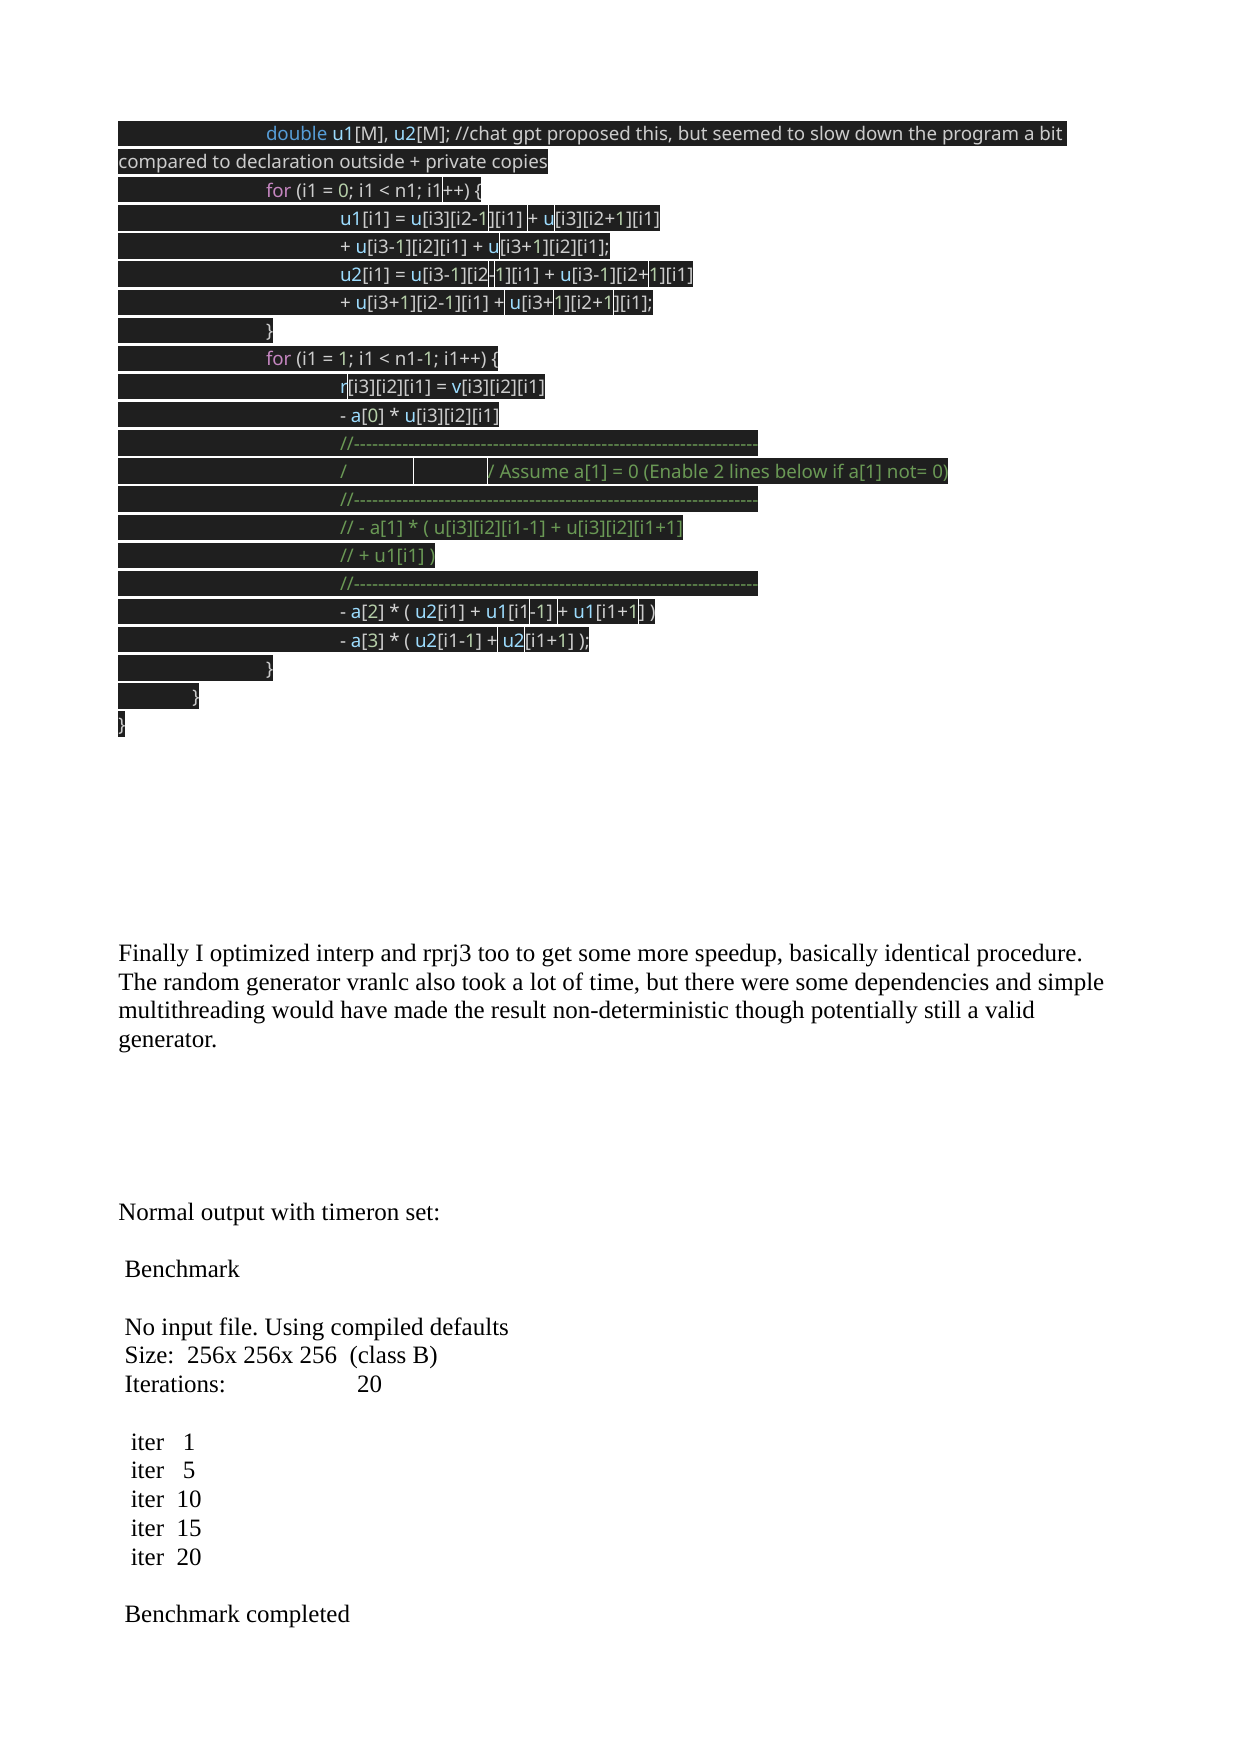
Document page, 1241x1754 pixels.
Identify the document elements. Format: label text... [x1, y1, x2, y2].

text //------------------------------------------------------------------- [118, 427, 1122, 456]
text // - a[1] * ( u[i3][i2][i1-1] + u[i3][i2][i1+1] [118, 512, 1122, 540]
text Iterations: 20 [118, 1369, 1122, 1398]
text + u[i3-1][i2][i1] + u[i3+1][i2][i1]; [118, 231, 1122, 259]
text //------------------------------------------------------------------- [118, 568, 1122, 596]
text / / Assume a[1] = 0 (Enable 2 lines below if a[1] not= 0) [118, 456, 1122, 484]
text } [118, 315, 1122, 343]
text for (i1 = 0; i1 < n1; i1++) { [118, 174, 1122, 202]
text } [118, 709, 1122, 737]
text The random generator vranlc also took a lot of time, but there were some dependencies and simple multithreading would have made the result non-deterministic though potentially still a valid generator. [118, 967, 1122, 1053]
text Benchmark completed [118, 1599, 1122, 1628]
text u1[i1] = u[i3][i2-1][i1] + u[i3][i2+1][i1] [118, 202, 1122, 231]
text + u[i3+1][i2-1][i1] + u[i3+1][i2+1][i1]; [118, 287, 1122, 315]
text - a[2] * ( u2[i1] + u1[i1-1] + u1[i1+1] ) [118, 596, 1122, 624]
text iter 20 [118, 1542, 1122, 1571]
text for (i1 = 1; i1 < n1-1; i1++) { [118, 343, 1122, 371]
text iter 10 [118, 1484, 1122, 1513]
text Size: 256x 256x 256 (class B) [118, 1341, 1122, 1369]
text iter 15 [118, 1513, 1122, 1542]
text - a[3] * ( u2[i1-1] + u2[i1+1] ); [118, 624, 1122, 652]
text double u1[M], u2[M]; //chat gpt proposed this, but seemed to slow down the program a bit compared to declaration outside + private copies [118, 118, 1122, 174]
text } [118, 681, 1122, 709]
text //------------------------------------------------------------------- [118, 484, 1122, 512]
text iter 1 [118, 1427, 1122, 1456]
text No input file. Using compiled defaults [118, 1312, 1122, 1341]
text Finally I optimized interp and rprj3 too to get some more speedup, basically identical procedure. [118, 938, 1122, 967]
text r[i3][i2][i1] = v[i3][i2][i1] [118, 371, 1122, 399]
text iter 5 [118, 1456, 1122, 1484]
text u2[i1] = u[i3-1][i2-1][i1] + u[i3-1][i2+1][i1] [118, 259, 1122, 287]
text // + u1[i1] ) [118, 540, 1122, 568]
text Normal output with timeron set: [118, 1197, 1122, 1226]
text } [118, 652, 1122, 681]
text - a[0] * u[i3][i2][i1] [118, 399, 1122, 427]
text Benchmark [118, 1254, 1122, 1283]
